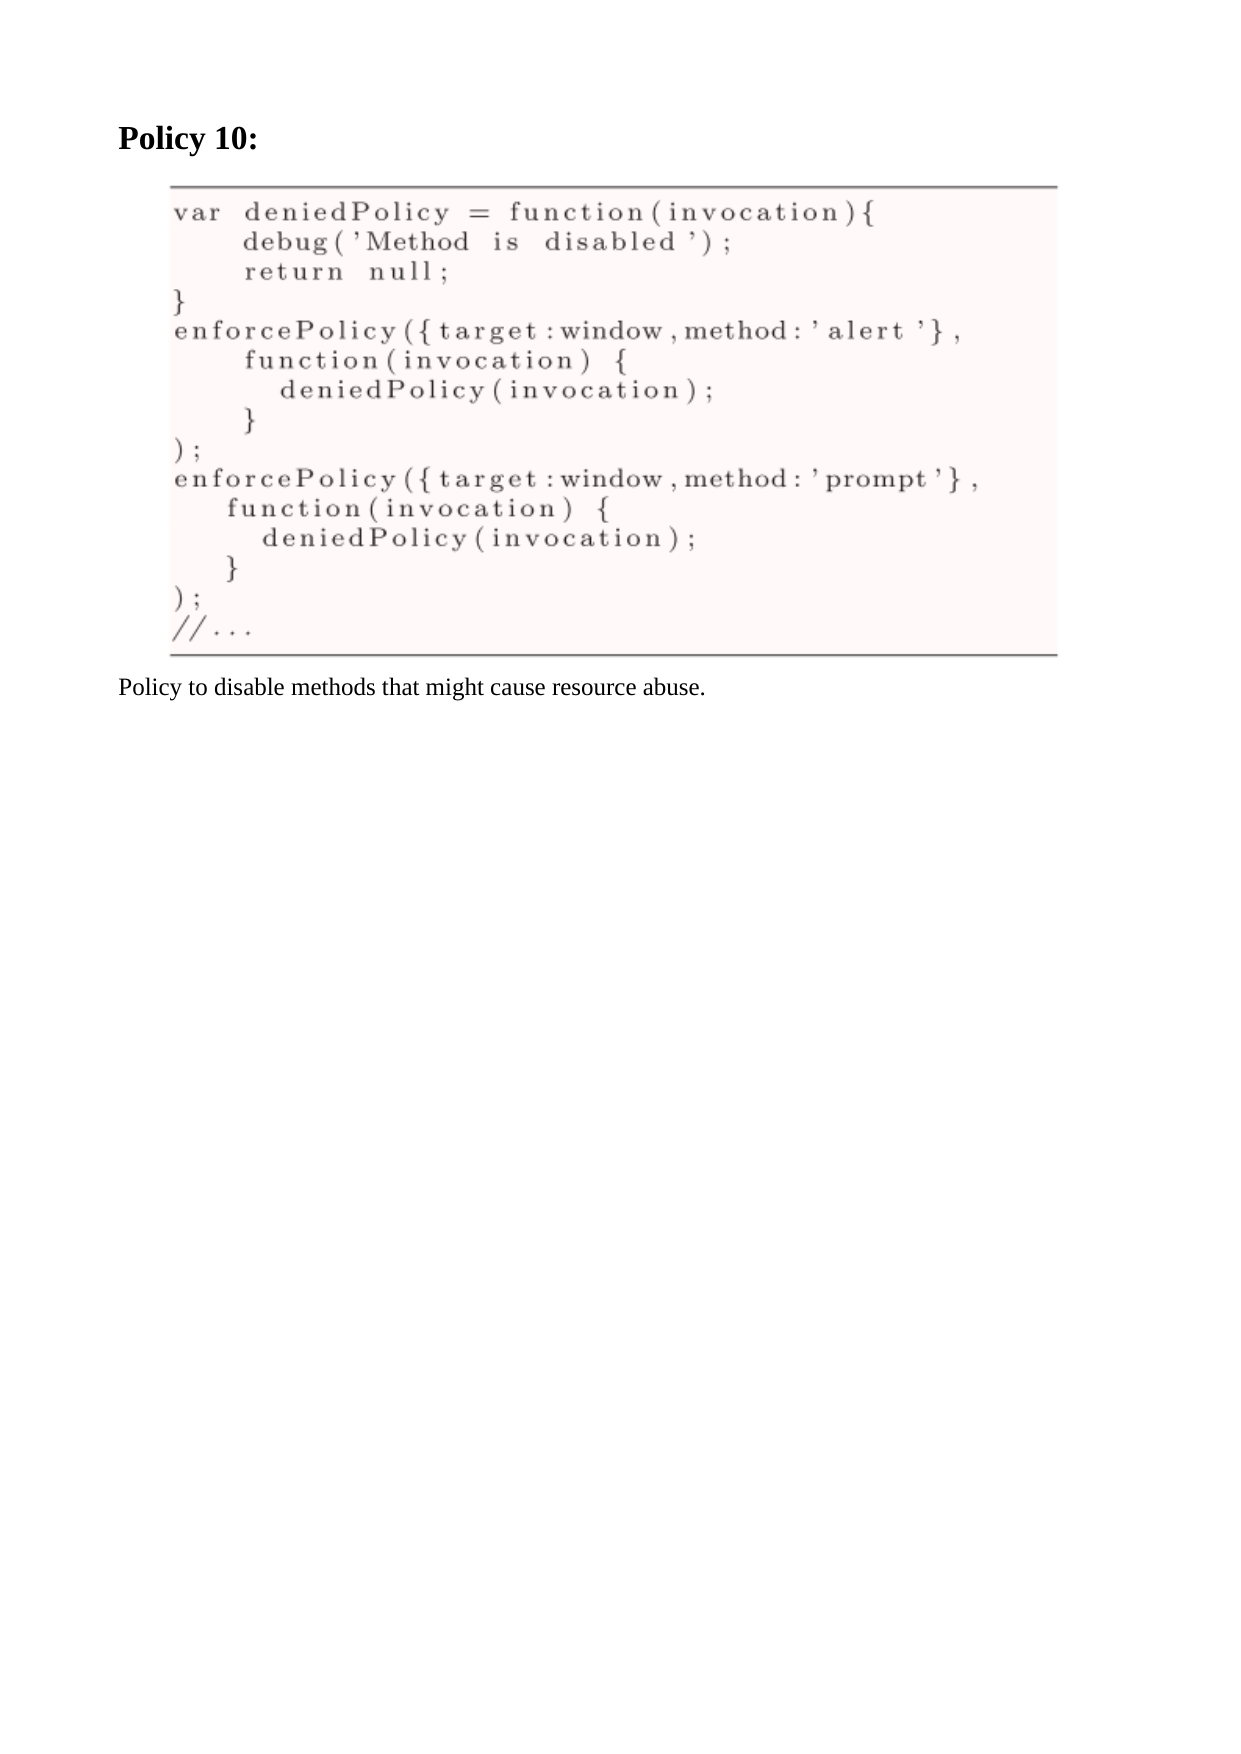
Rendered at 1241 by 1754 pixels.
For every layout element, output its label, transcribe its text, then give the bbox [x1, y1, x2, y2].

text Policy to disable methods that might cause resource abuse. [118, 169, 1122, 701]
subtitle Policy 10: [118, 118, 1122, 157]
picture [160, 169, 1081, 667]
